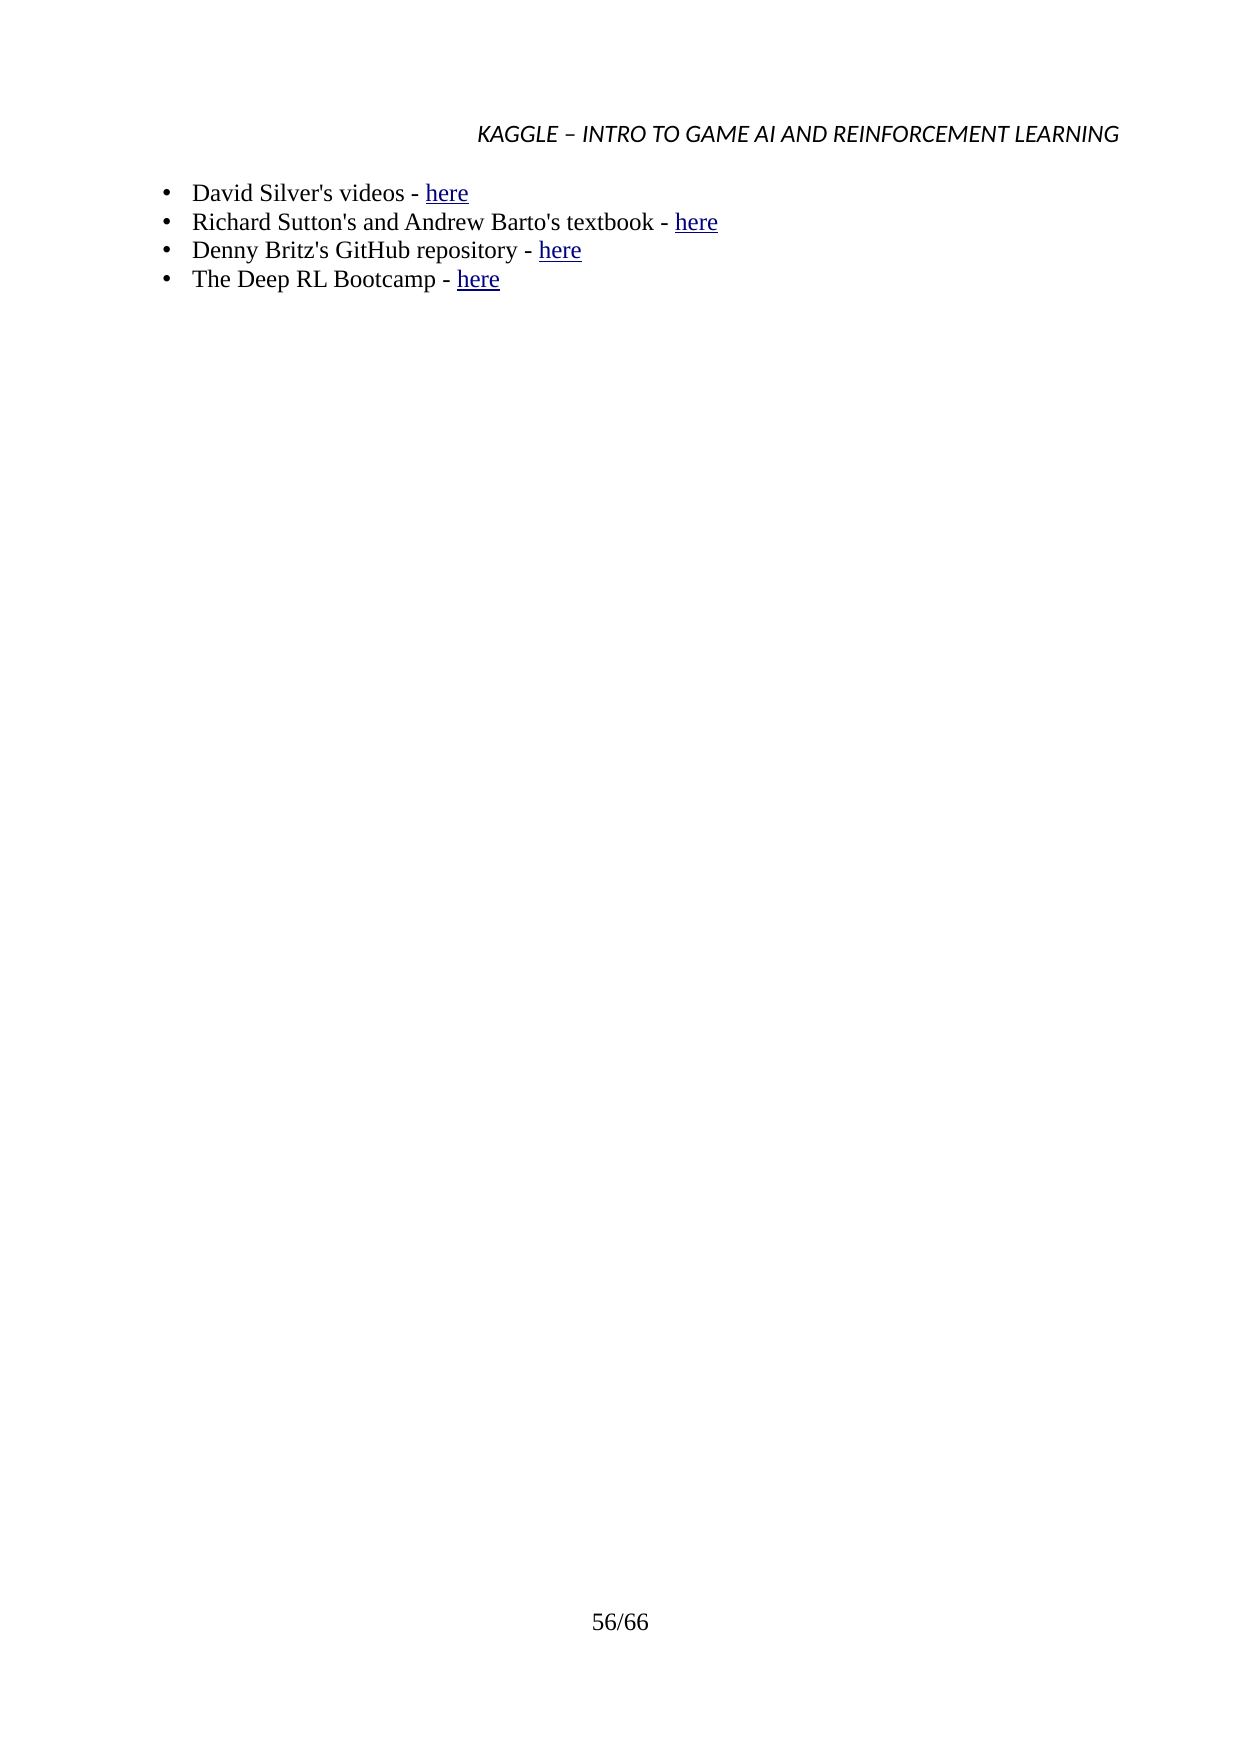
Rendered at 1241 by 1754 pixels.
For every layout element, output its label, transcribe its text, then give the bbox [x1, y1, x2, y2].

list Richard Sutton's and Andrew Barto's textbook - here [162, 207, 1122, 236]
list Denny Britz's GitHub repository - here [162, 236, 1122, 264]
list The Deep RL Bootcamp - here [162, 264, 1122, 293]
list David Silver's videos - here [162, 178, 1122, 207]
